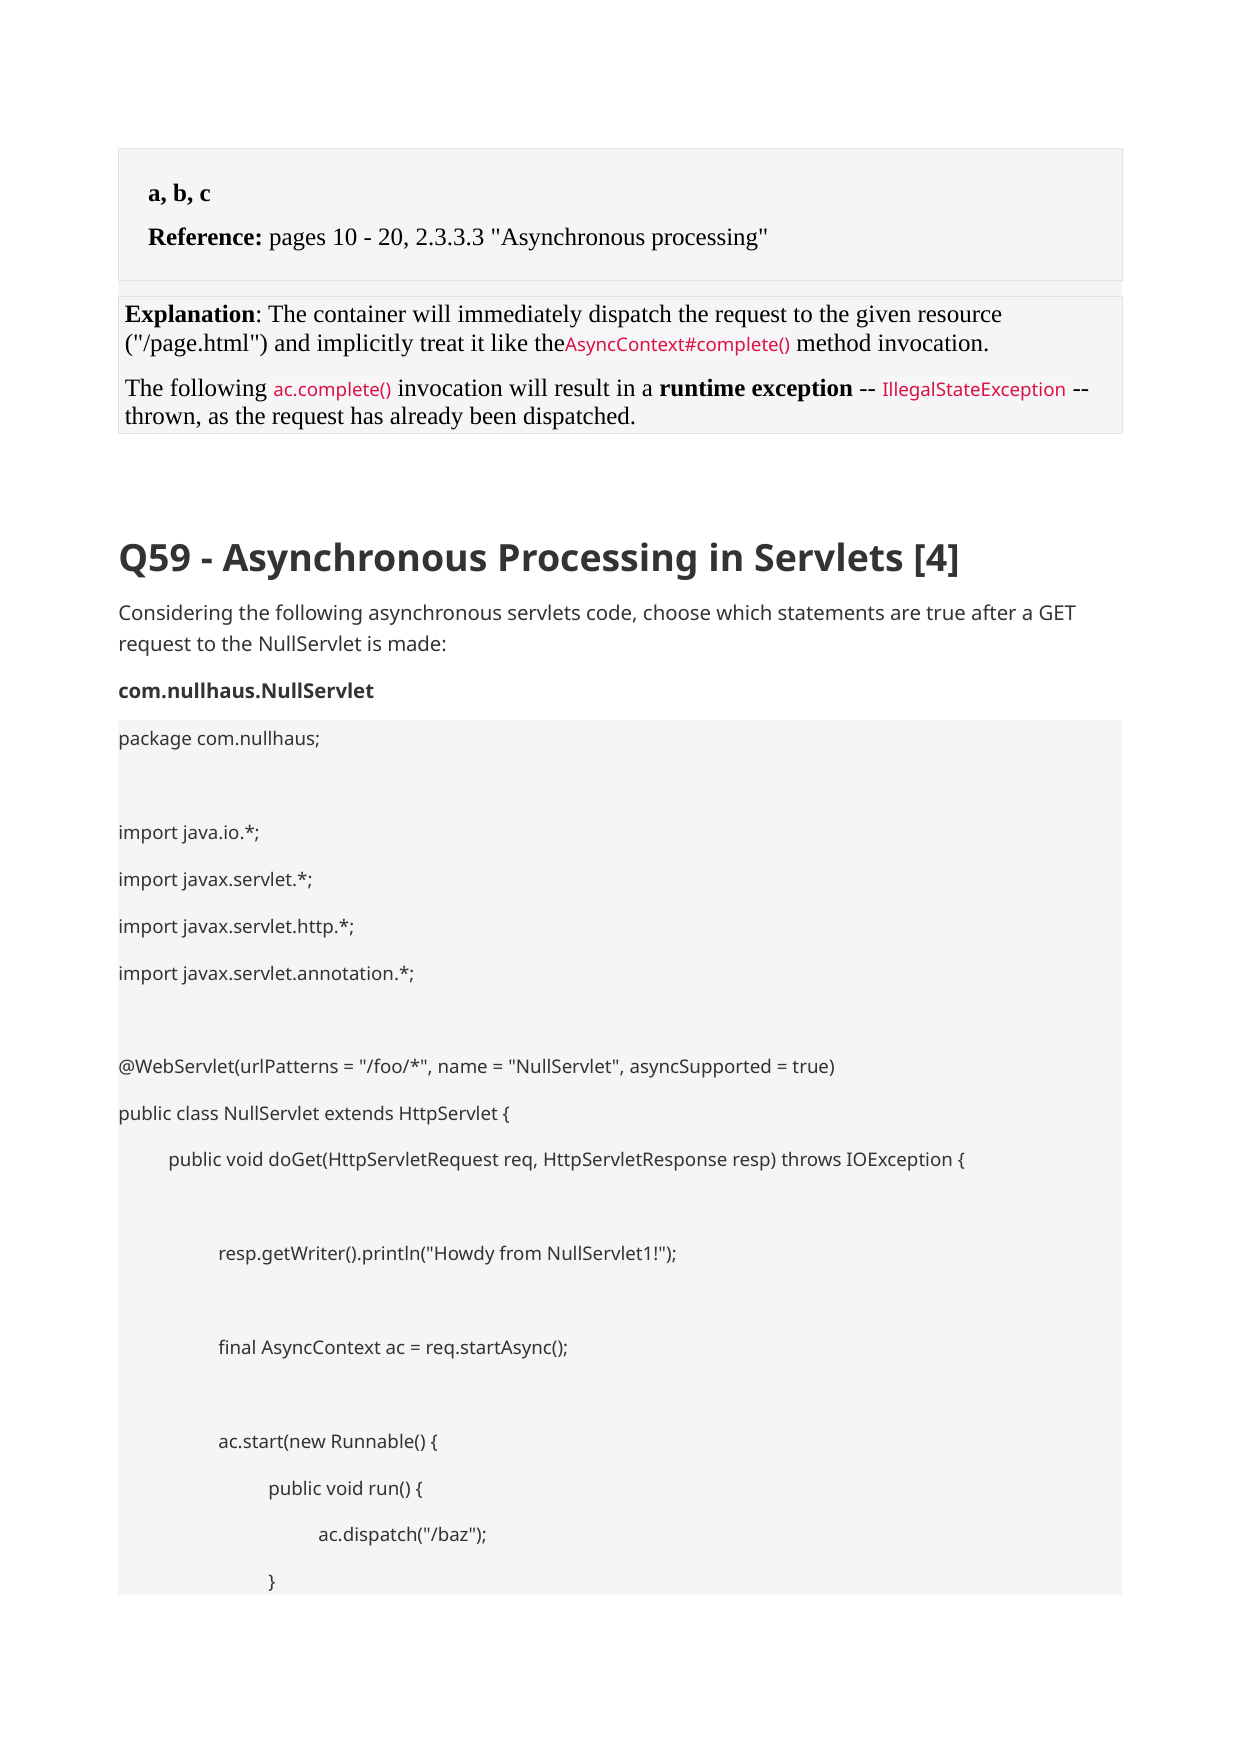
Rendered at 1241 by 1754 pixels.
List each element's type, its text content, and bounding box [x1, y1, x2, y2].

text resp.getWriter().println("Howdy from NullServlet1!"); [118, 1236, 1122, 1267]
text final AsyncContext ac = req.startAsync(); [118, 1329, 1122, 1361]
text } [118, 1564, 1122, 1595]
subtitle Q59 - Asynchronous Processing in Servlets [4] [118, 531, 1122, 582]
text @WebServlet(urlPatterns = "/foo/*", name = "NullServlet", asyncSupported = true) [118, 1048, 1122, 1079]
text Reference: pages 10 - 20, 2.3.3.3 "Asynchronous processing" [119, 192, 1122, 280]
text public void run() { [118, 1470, 1122, 1501]
text a, b, c [119, 149, 1122, 192]
text Explanation: The container will immediately dispatch the request to the given resource ("/page.html") and implicitly treat it like theAsyncContext#complete() method invocation. [119, 297, 1122, 357]
text public class NullServlet extends HttpServlet { [118, 1095, 1122, 1126]
text Considering the following asynchronous servlets code, choose which statements are true after a GET request to the NullServlet is made: [118, 595, 1122, 657]
text com.nullhaus.NullServlet [118, 673, 1122, 704]
text The following ac.complete() invocation will result in a runtime exception -- IllegalStateException -- thrown, as the request has already been dispatched. [119, 369, 1122, 433]
text import javax.servlet.*; [118, 861, 1122, 892]
text ac.start(new Runnable() { [118, 1423, 1122, 1454]
text public void doGet(HttpServletRequest req, HttpServletResponse resp) throws IOException { [118, 1142, 1122, 1173]
text import java.io.*; [118, 814, 1122, 845]
text ac.dispatch("/baz"); [118, 1517, 1122, 1548]
text package com.nullhaus; [118, 720, 1122, 751]
text import javax.servlet.annotation.*; [118, 954, 1122, 986]
text import javax.servlet.http.*; [118, 907, 1122, 939]
